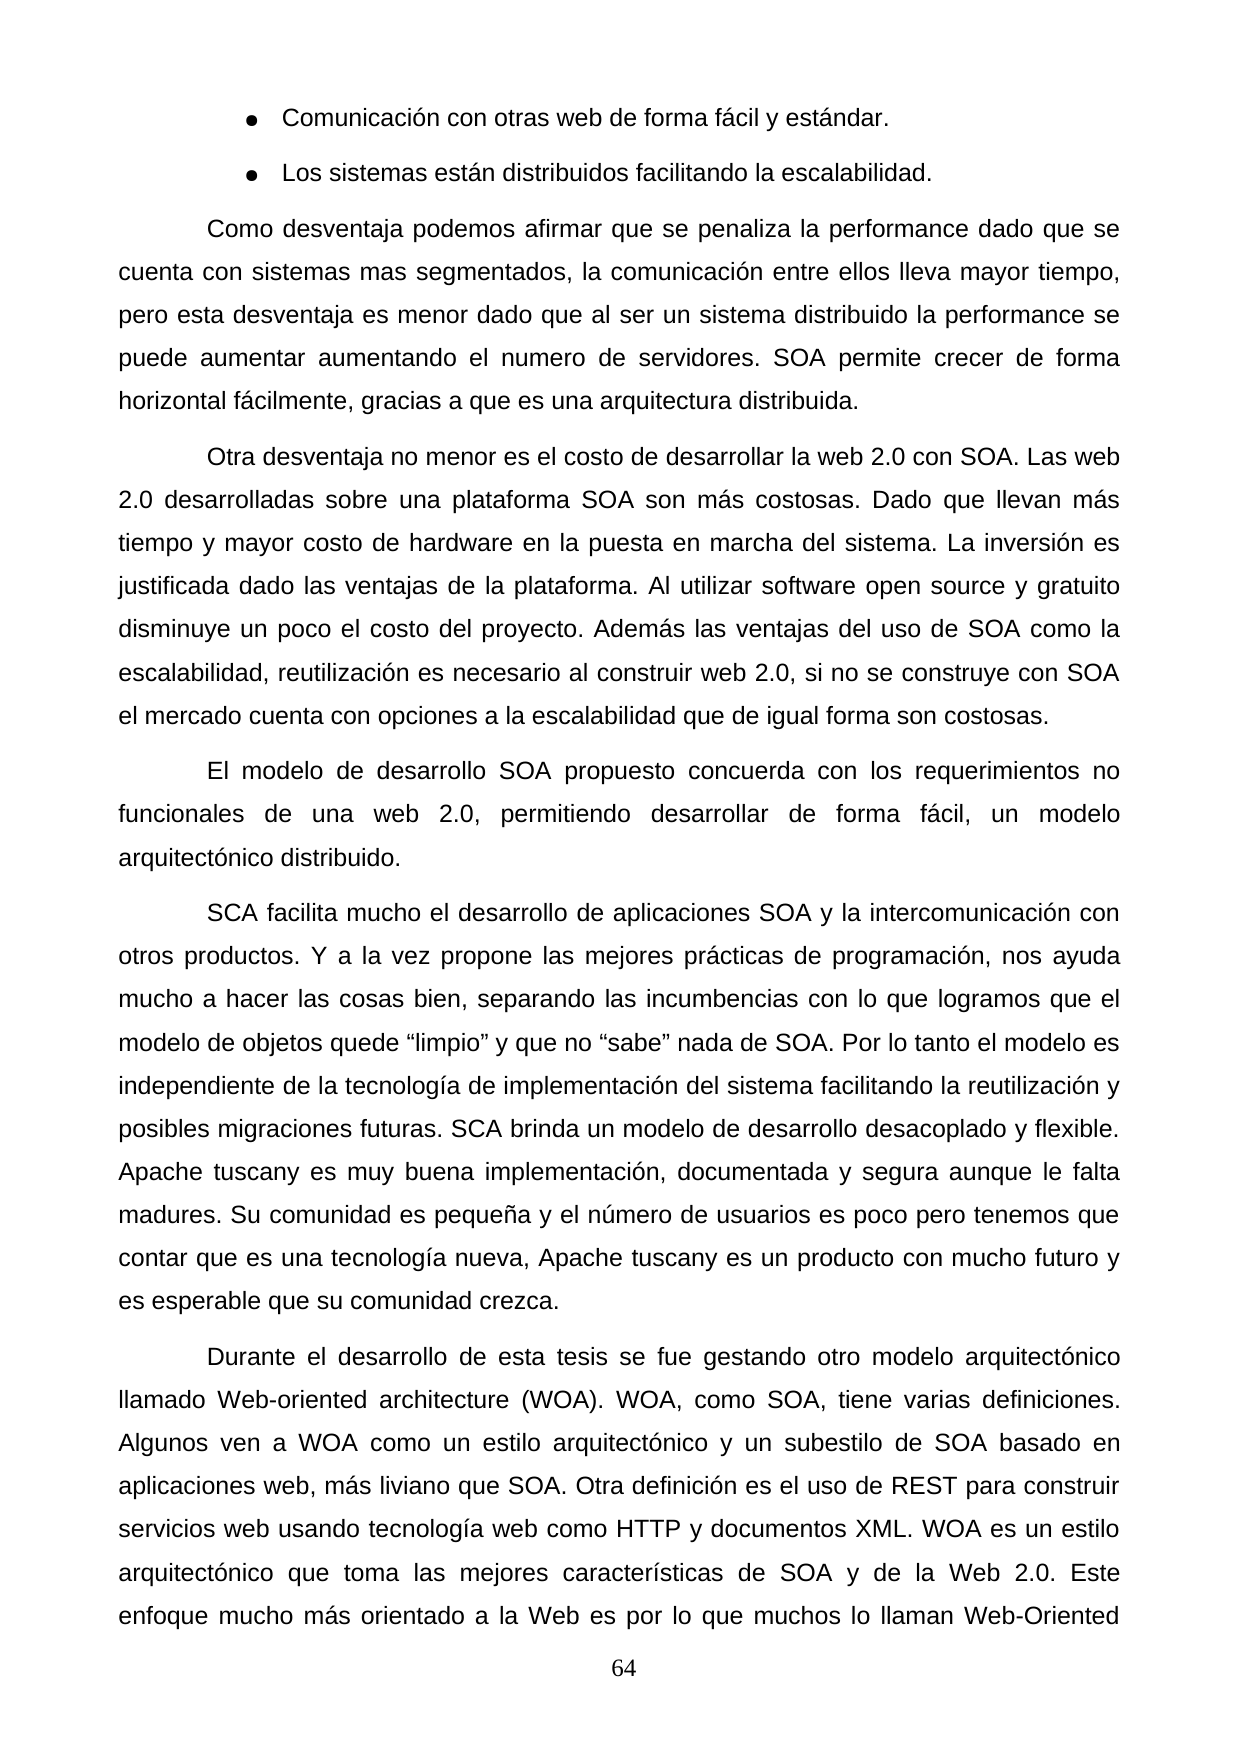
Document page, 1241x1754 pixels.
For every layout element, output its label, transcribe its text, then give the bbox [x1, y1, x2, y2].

text El modelo de desarrollo SOA propuesto concuerda con los requerimientos no funcionales de una web 2.0, permitiendo desarrollar de forma fácil, un modelo arquitectónico distribuido. [118, 756, 1122, 871]
text SCA facilita mucho el desarrollo de aplicaciones SOA y la intercomunicación con otros productos. Y a la vez propone las mejores prácticas de programación, nos ayuda mucho a hacer las cosas bien, separando las incumbencias con lo que logramos que el modelo de objetos quede “limpio” y que no “sabe” nada de SOA. Por lo tanto el modelo es independiente de la tecnología de implementación del sistema facilitando la reutilización y posibles migraciones futuras. SCA brinda un modelo de desarrollo desacoplado y flexible. Apache tuscany es muy buena implementación, documentada y segura aunque le falta madures. Su comunidad es pequeña y el número de usuarios es poco pero tenemos que contar que es una tecnología nueva, Apache tuscany es un producto con mucho futuro y es esperable que su comunidad crezca. [118, 898, 1122, 1315]
text Como desventaja podemos afirmar que se penaliza la performance dado que se cuenta con sistemas mas segmentados, la comunicación entre ellos lleva mayor tiempo, pero esta desventaja es menor dado que al ser un sistema distribuido la performance se puede aumentar aumentando el numero de servidores. SOA permite crecer de forma horizontal fácilmente, gracias a que es una arquitectura distribuida. [118, 214, 1122, 415]
text Durante el desarrollo de esta tesis se fue gestando otro modelo arquitectónico llamado Web-oriented architecture (WOA). WOA, como SOA, tiene varias definiciones. Algunos ven a WOA como un estilo arquitectónico y un subestilo de SOA basado en aplicaciones web, más liviano que SOA. Otra definición es el uso de REST para construir servicios web usando tecnología web como HTTP y documentos XML. WOA es un estilo arquitectónico que toma las mejores características de SOA y de la Web 2.0. Este enfoque mucho más orientado a la Web es por lo que muchos lo llaman Web-Oriented [118, 1342, 1122, 1629]
list Los sistemas están distribuidos facilitando la escalabilidad. [156, 158, 1122, 187]
list Comunicación con otras web de forma fácil y estándar. [156, 103, 1122, 131]
text Otra desventaja no menor es el costo de desarrollar la web 2.0 con SOA. Las web 2.0 desarrolladas sobre una plataforma SOA son más costosas. Dado que llevan más tiempo y mayor costo de hardware en la puesta en marcha del sistema. La inversión es justificada dado las ventajas de la plataforma. Al utilizar software open source y gratuito disminuye un poco el costo del proyecto. Además las ventajas del uso de SOA como la escalabilidad, reutilización es necesario al construir web 2.0, si no se construye con SOA el mercado cuenta con opciones a la escalabilidad que de igual forma son costosas. [118, 442, 1122, 729]
